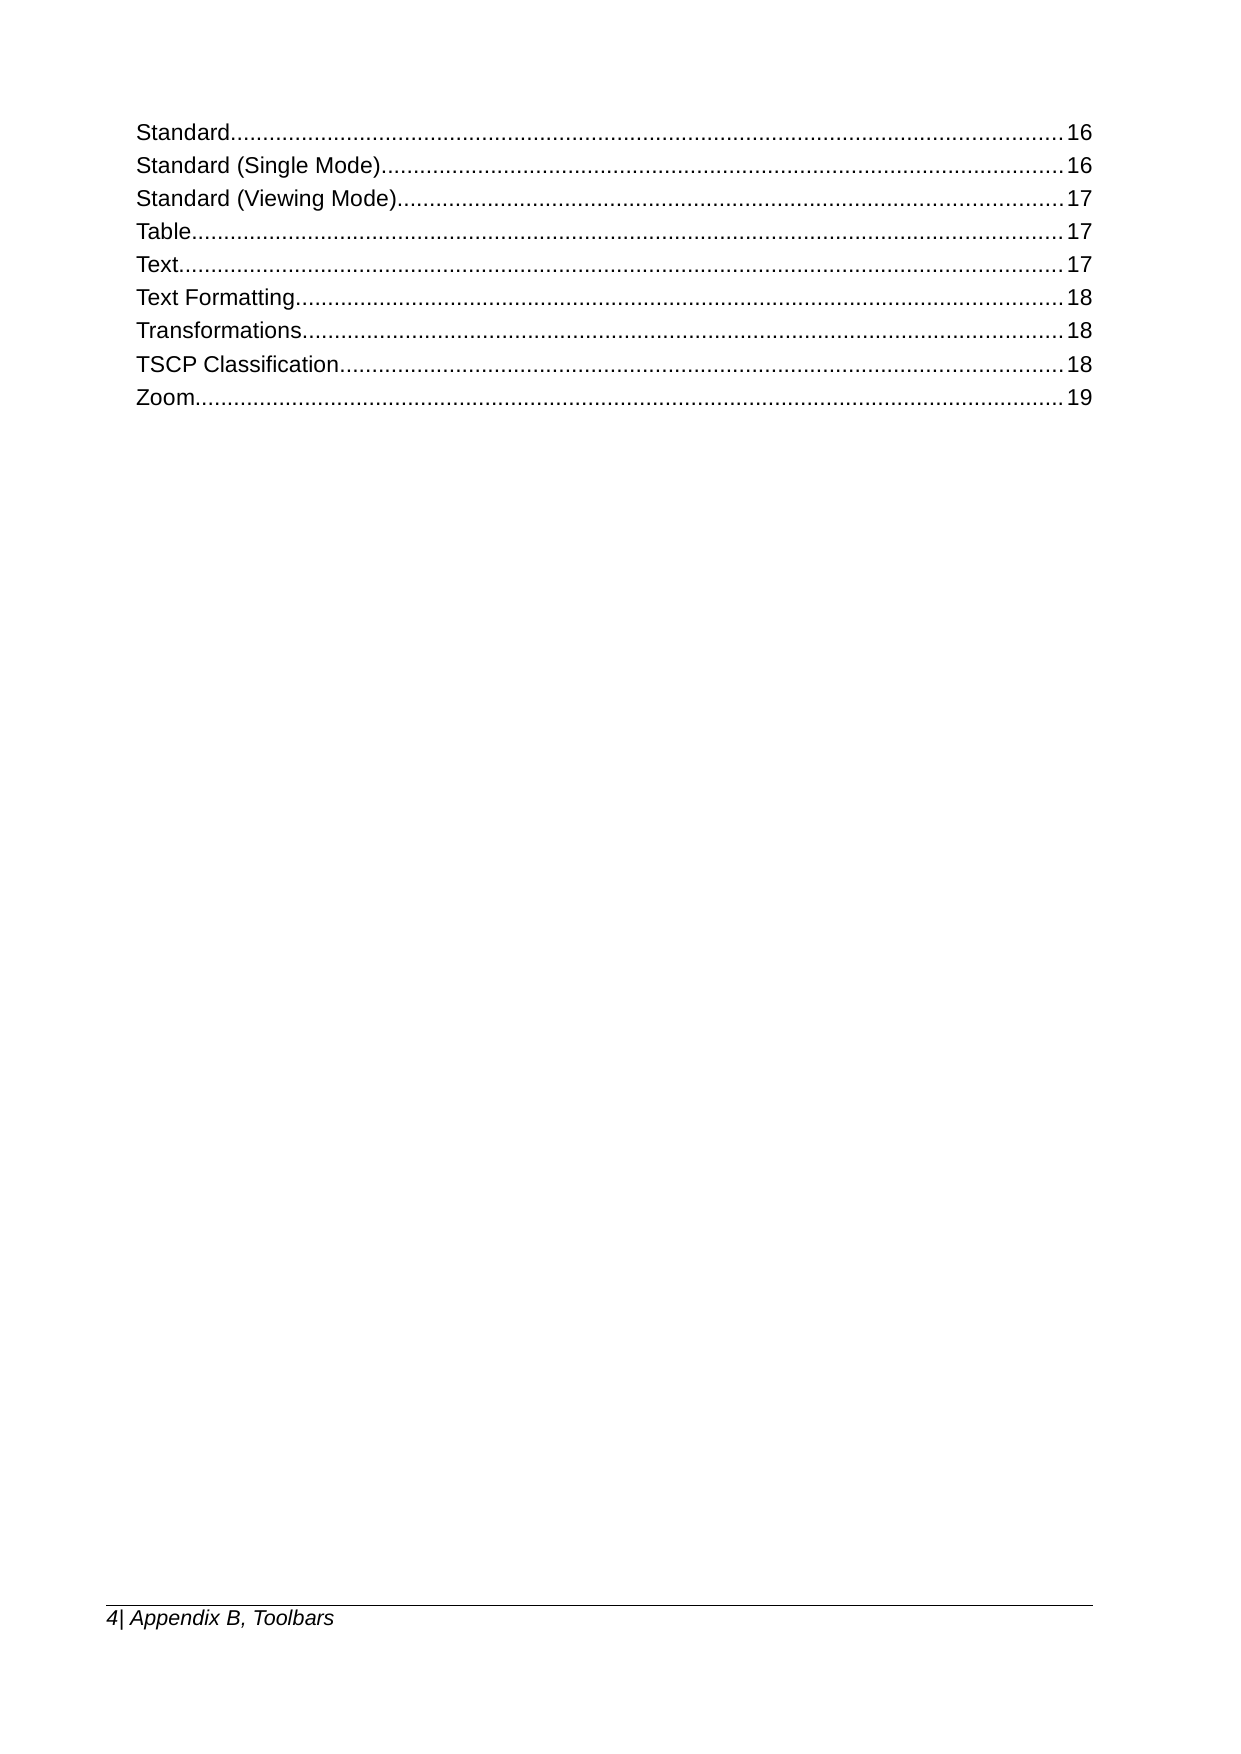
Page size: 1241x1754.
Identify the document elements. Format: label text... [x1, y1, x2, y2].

text Table 17 [136, 217, 1093, 244]
text Text Formatting 18 [136, 284, 1093, 311]
text Standard 16 [136, 118, 1093, 145]
text Standard (Viewing Mode) 17 [136, 184, 1093, 211]
text Text 17 [136, 251, 1093, 278]
text Standard (Single Mode) 16 [136, 151, 1093, 178]
text Transformations 18 [136, 317, 1093, 344]
text Zoom 19 [136, 383, 1093, 410]
text TSCP Classification 18 [136, 350, 1093, 377]
